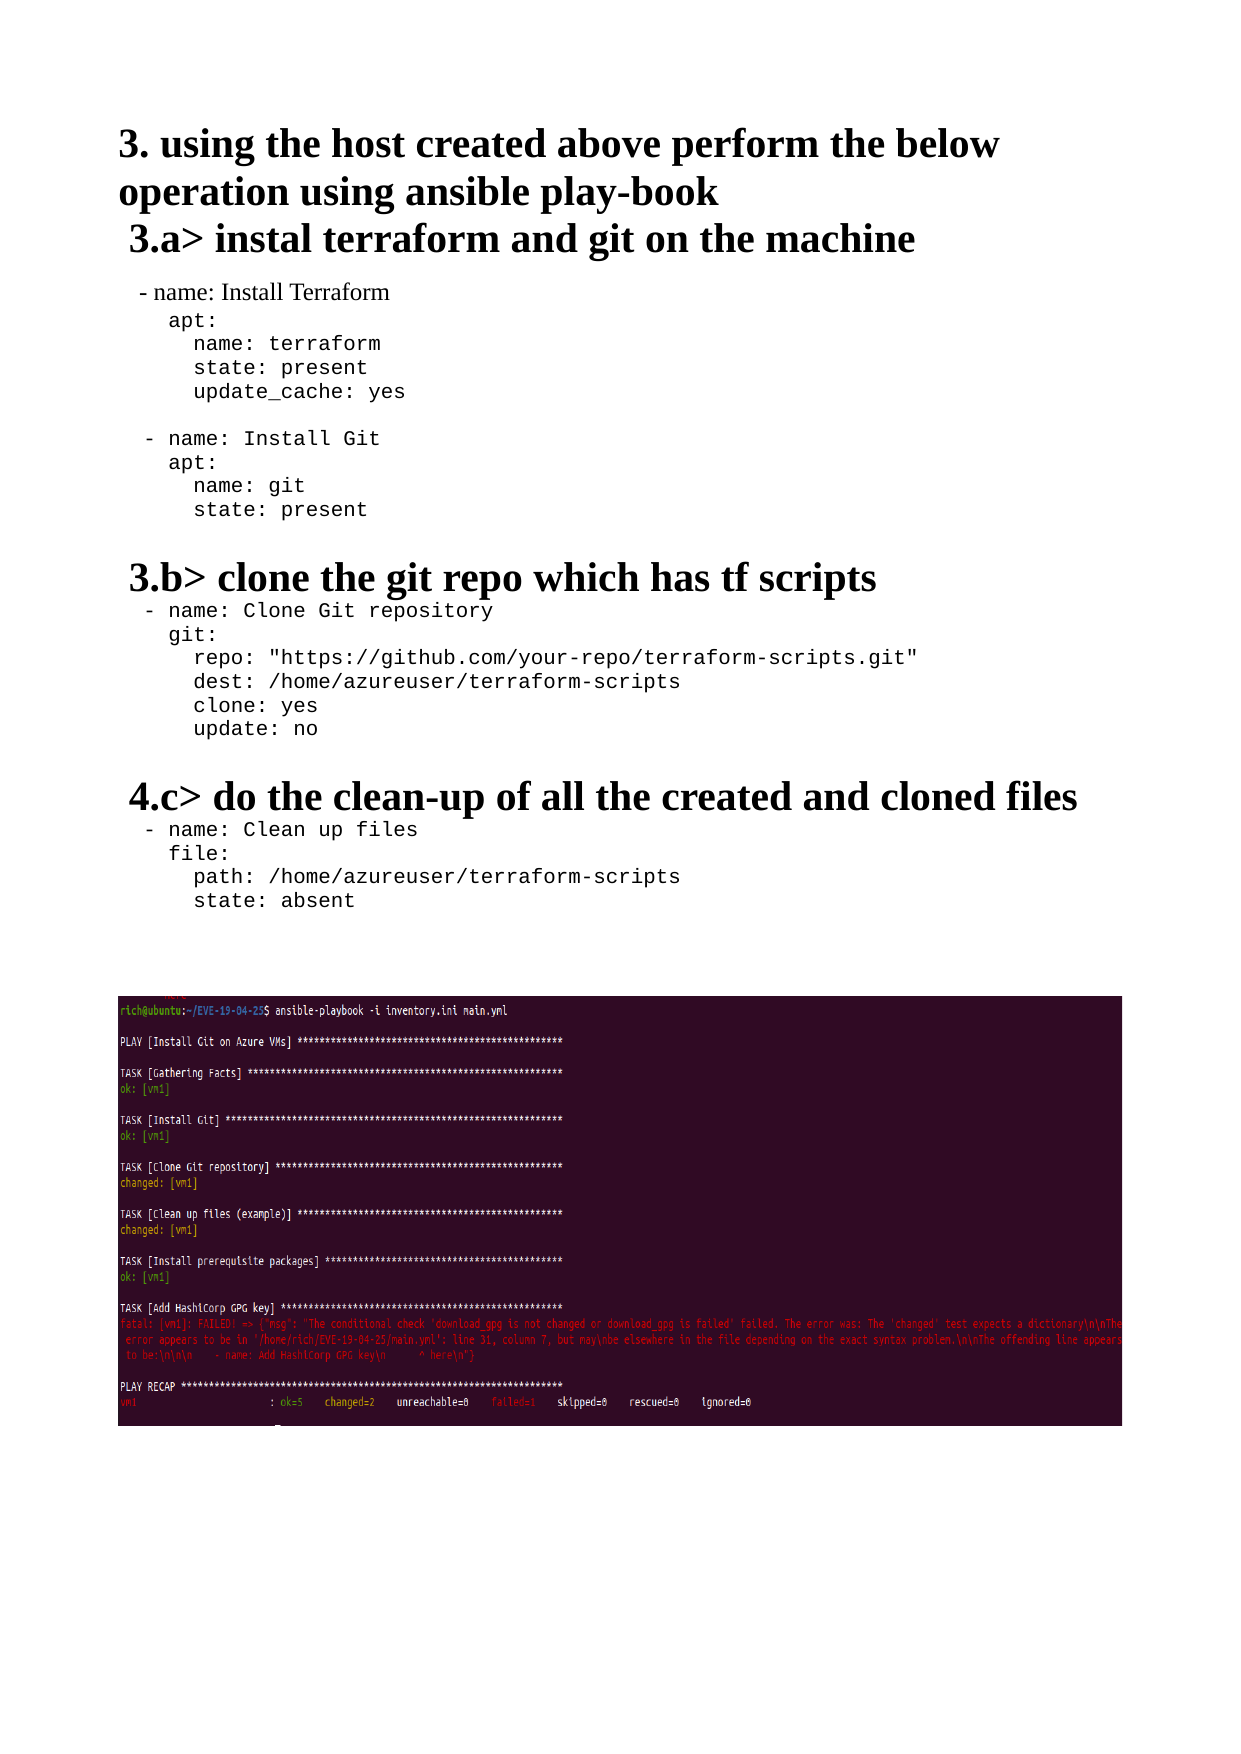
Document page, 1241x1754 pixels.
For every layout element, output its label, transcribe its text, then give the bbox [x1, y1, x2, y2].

text name: terraform [118, 333, 1122, 357]
text dest: /home/azureuser/terraform-scripts [118, 671, 1122, 694]
text - name: Clean up files [118, 819, 1122, 843]
text file: [118, 843, 1122, 867]
picture [118, 996, 1123, 1426]
text repo: "https://github.com/your-repo/terraform-scripts.git" [118, 647, 1122, 671]
text git: [118, 624, 1122, 647]
text 3. using the host created above perform the below operation using ansible play-book [118, 118, 1122, 214]
text name: git [118, 475, 1122, 499]
text - name: Clone Git repository [118, 600, 1122, 624]
text - name: Install Terraform [118, 262, 1122, 310]
text 3.b> clone the git repo which has tf scripts [118, 552, 1122, 600]
text update_cache: yes [118, 381, 1122, 404]
text apt: [118, 452, 1122, 475]
text apt: [118, 310, 1122, 333]
text clone: yes [118, 694, 1122, 718]
text 3.a> instal terraform and git on the machine [118, 214, 1122, 262]
text state: absent [118, 890, 1122, 914]
text update: no [118, 718, 1122, 742]
text state: present [118, 499, 1122, 523]
text - name: Install Git [118, 428, 1122, 452]
text state: present [118, 357, 1122, 381]
text 4.c> do the clean-up of all the created and cloned files [118, 771, 1122, 819]
text path: /home/azureuser/terraform-scripts [118, 867, 1122, 890]
